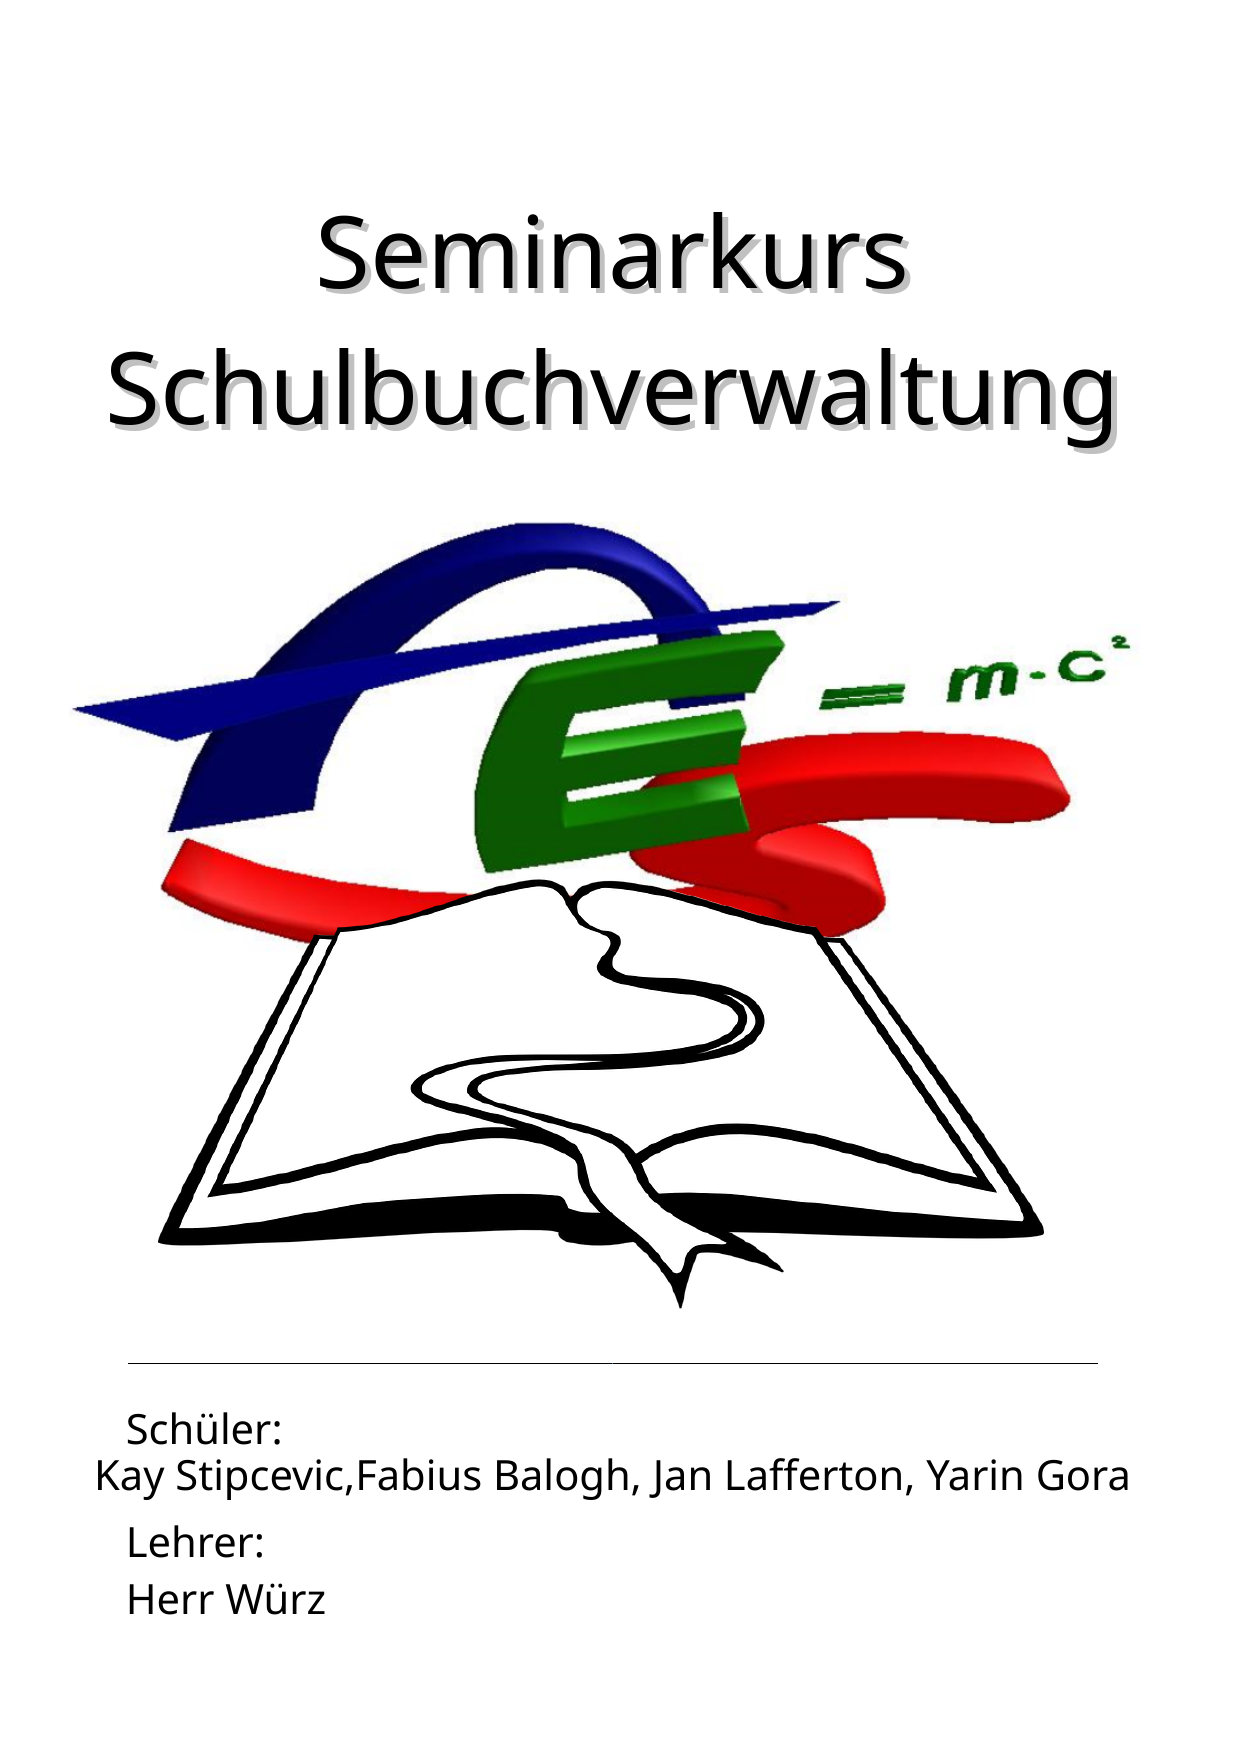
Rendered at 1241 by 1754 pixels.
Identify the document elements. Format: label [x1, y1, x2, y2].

picture [69, 465, 1192, 1312]
